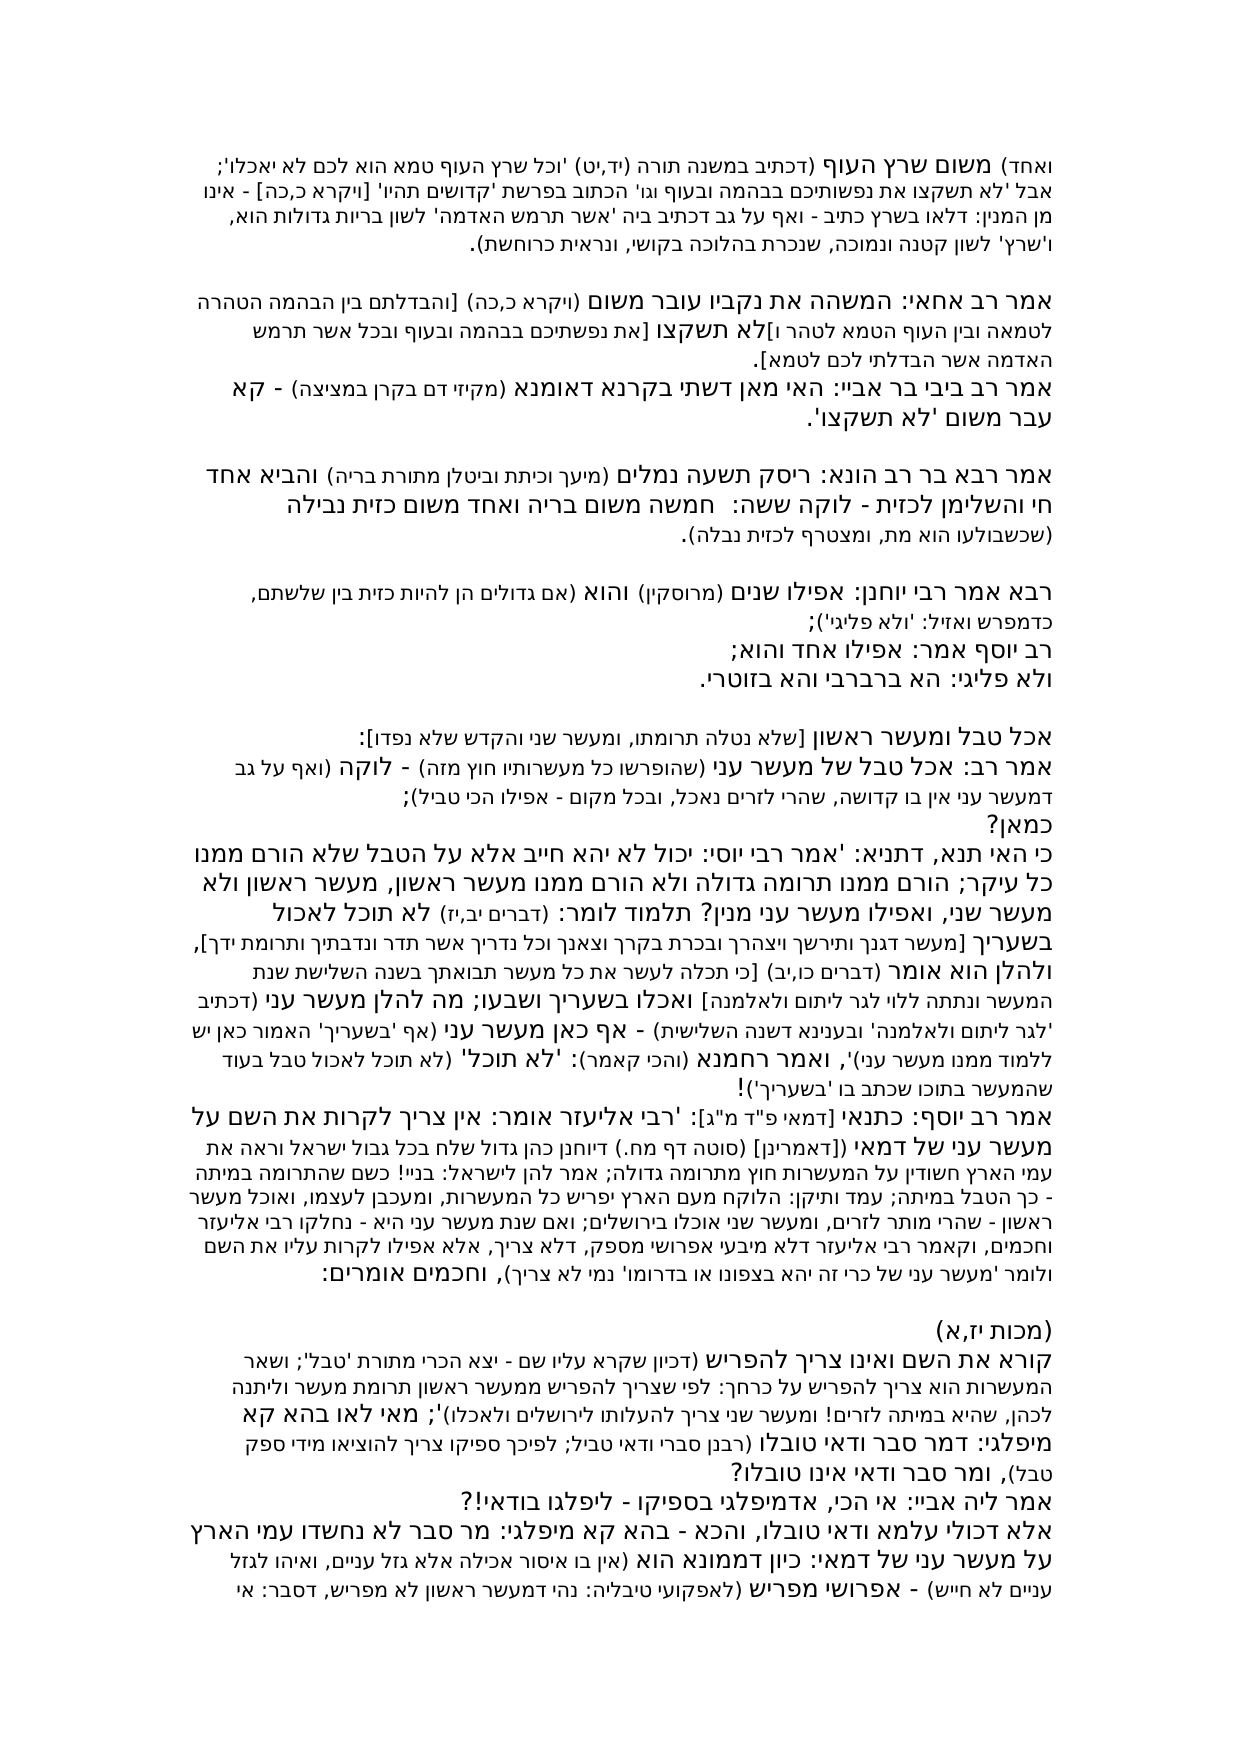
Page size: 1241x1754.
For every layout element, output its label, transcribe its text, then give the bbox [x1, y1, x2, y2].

text כמאן? [187, 810, 1053, 839]
text ואחד) משום שרץ העוף (דכתיב במשנה תורה (יד,יט) 'וכל שרץ העוף טמא הוא לכם לא יאכלו'; אבל 'לא תשקצו את נפשותיכם בבהמה ובעוף וגו' הכתוב בפרשת 'קדושים תהיו' [ויקרא כ,כה] - אינו מן המנין: דלאו בשרץ כתיב - ואף על גב דכתיב ביה 'אשר תרמש האדמה' לשון בריות גדולות הוא, ו'שרץ' לשון קטנה ונמוכה, שנכרת בהלוכה בקושי, ונראית כרוחשת). [187, 150, 1053, 257]
text רבא אמר רבי יוחנן: אפילו שנים (מרוסקין) והוא (אם גדולים הן להיות כזית בין שלשתם, כדמפרש ואזיל: 'ולא פליגי'); [187, 577, 1053, 635]
text אמר רב יוסף: כתנאי [דמאי פ"ד מ"ג]: 'רבי אליעזר אומר: אין צריך לקרות את השם על מעשר עני של דמאי ([דאמרינן] (סוטה דף מח.) דיוחנן כהן גדול שלח בכל גבול ישראל וראה את עמי הארץ חשודין על המעשרות חוץ מתרומה גדולה; אמר להן לישראל: בניי! כשם שהתרומה במיתה - כך הטבל במיתה; עמד ותיקן: הלוקח מעם הארץ יפריש כל המעשרות, ומעכבן לעצמו, ואוכל מעשר ראשון - שהרי מותר לזרים, ומעשר שני אוכלו בירושלים; ואם שנת מעשר עני היא - נחלקו רבי אליעזר וחכמים, וקאמר רבי אליעזר דלא מיבעי אפרושי מספק, דלא צריך, אלא אפילו לקרות עליו את השם ולומר 'מעשר עני של כרי זה יהא בצפונו או בדרומו' נמי לא צריך), וחכמים אומרים: [187, 1102, 1053, 1288]
text אמר רבא בר רב הונא: ריסק תשעה נמלים (מיעך וכיתת וביטלן מתורת בריה) והביא אחד חי והשלימן לכזית - לוקה ששה: חמשה משום בריה ואחד משום כזית נבילה (שכשבולעו הוא מת, ומצטרף לכזית נבלה). [187, 461, 1053, 548]
text אמר ליה אביי: אי הכי, אדמיפלגי בספיקו - ליפלגו בודאי!? [187, 1487, 1053, 1516]
text ולא פליגי: הא ברברבי והא בזוטרי. [187, 664, 1053, 694]
text אמר רב אחאי: המשהה את נקביו עובר משום (ויקרא כ,כה) [והבדלתם בין הבהמה הטהרה לטמאה ובין העוף הטמא לטהר ו]לא תשקצו [את נפשתיכם בבהמה ובעוף ובכל אשר תרמש האדמה אשר הבדלתי לכם לטמא]. [187, 286, 1053, 373]
text (מכות יז,א) [187, 1316, 1053, 1346]
text רב יוסף אמר: אפילו אחד והוא; [187, 635, 1053, 664]
text קורא את השם ואינו צריך להפריש (דכיון שקרא עליו שם - יצא הכרי מתורת 'טבל'; ושאר המעשרות הוא צריך להפריש על כרחך: לפי שצריך להפריש ממעשר ראשון תרומת מעשר וליתנה לכהן, שהיא במיתה לזרים! ומעשר שני צריך להעלותו לירושלים ולאכלו)'; מאי לאו בהא קא מיפלגי: דמר סבר ודאי טובלו (רבנן סברי ודאי טביל; לפיכך ספיקו צריך להוציאו מידי ספק טבל), ומר סבר ודאי אינו טובלו? [187, 1346, 1053, 1487]
text אמר רב: אכל טבל של מעשר עני (שהופרשו כל מעשרותיו חוץ מזה) - לוקה (ואף על גב דמעשר עני אין בו קדושה, שהרי לזרים נאכל, ובכל מקום - אפילו הכי טביל); [187, 752, 1053, 810]
text אמר רב ביבי בר אביי: האי מאן דשתי בקרנא דאומנא (מקיזי דם בקרן במציצה) - קא עבר משום 'לא תשקצו'. [187, 373, 1053, 432]
text אלא דכולי עלמא ודאי טובלו, והכא - בהא קא מיפלגי: מר סבר לא נחשדו עמי הארץ על מעשר עני של דמאי: כיון דממונא הוא (אין בו איסור אכילה אלא גזל עניים, ואיהו לגזל עניים לא חייש) - אפרושי מפריש (לאפקועי טיבליה: נהי דמעשר ראשון לא מפריש, דסבר: אי [187, 1516, 1053, 1604]
text אכל טבל ומעשר ראשון [שלא נטלה תרומתו, ומעשר שני והקדש שלא נפדו]: [187, 722, 1053, 752]
text כי האי תנא, דתניא: 'אמר רבי יוסי: יכול לא יהא חייב אלא על הטבל שלא הורם ממנו כל עיקר; הורם ממנו תרומה גדולה ולא הורם ממנו מעשר ראשון, מעשר ראשון ולא מעשר שני, ואפילו מעשר עני מנין? תלמוד לומר: (דברים יב,יז) לא תוכל לאכול בשעריך [מעשר דגנך ותירשך ויצהרך ובכרת בקרך וצאנך וכל נדריך אשר תדר ונדבתיך ותרומת ידך], ולהלן הוא אומר (דברים כו,יב) [כי תכלה לעשר את כל מעשר תבואתך בשנה השלישת שנת המעשר ונתתה ללוי לגר ליתום ולאלמנה] ואכלו בשעריך ושבעו; מה להלן מעשר עני (דכתיב 'לגר ליתום ולאלמנה' ובענינא דשנה השלישית) - אף כאן מעשר עני (אף 'בשעריך' האמור כאן יש ללמוד ממנו מעשר עני)', ואמר רחמנא (והכי קאמר): 'לא תוכל' (לא תוכל לאכול טבל בעוד שהמעשר בתוכו שכתב בו 'בשעריך')! [187, 839, 1053, 1102]
